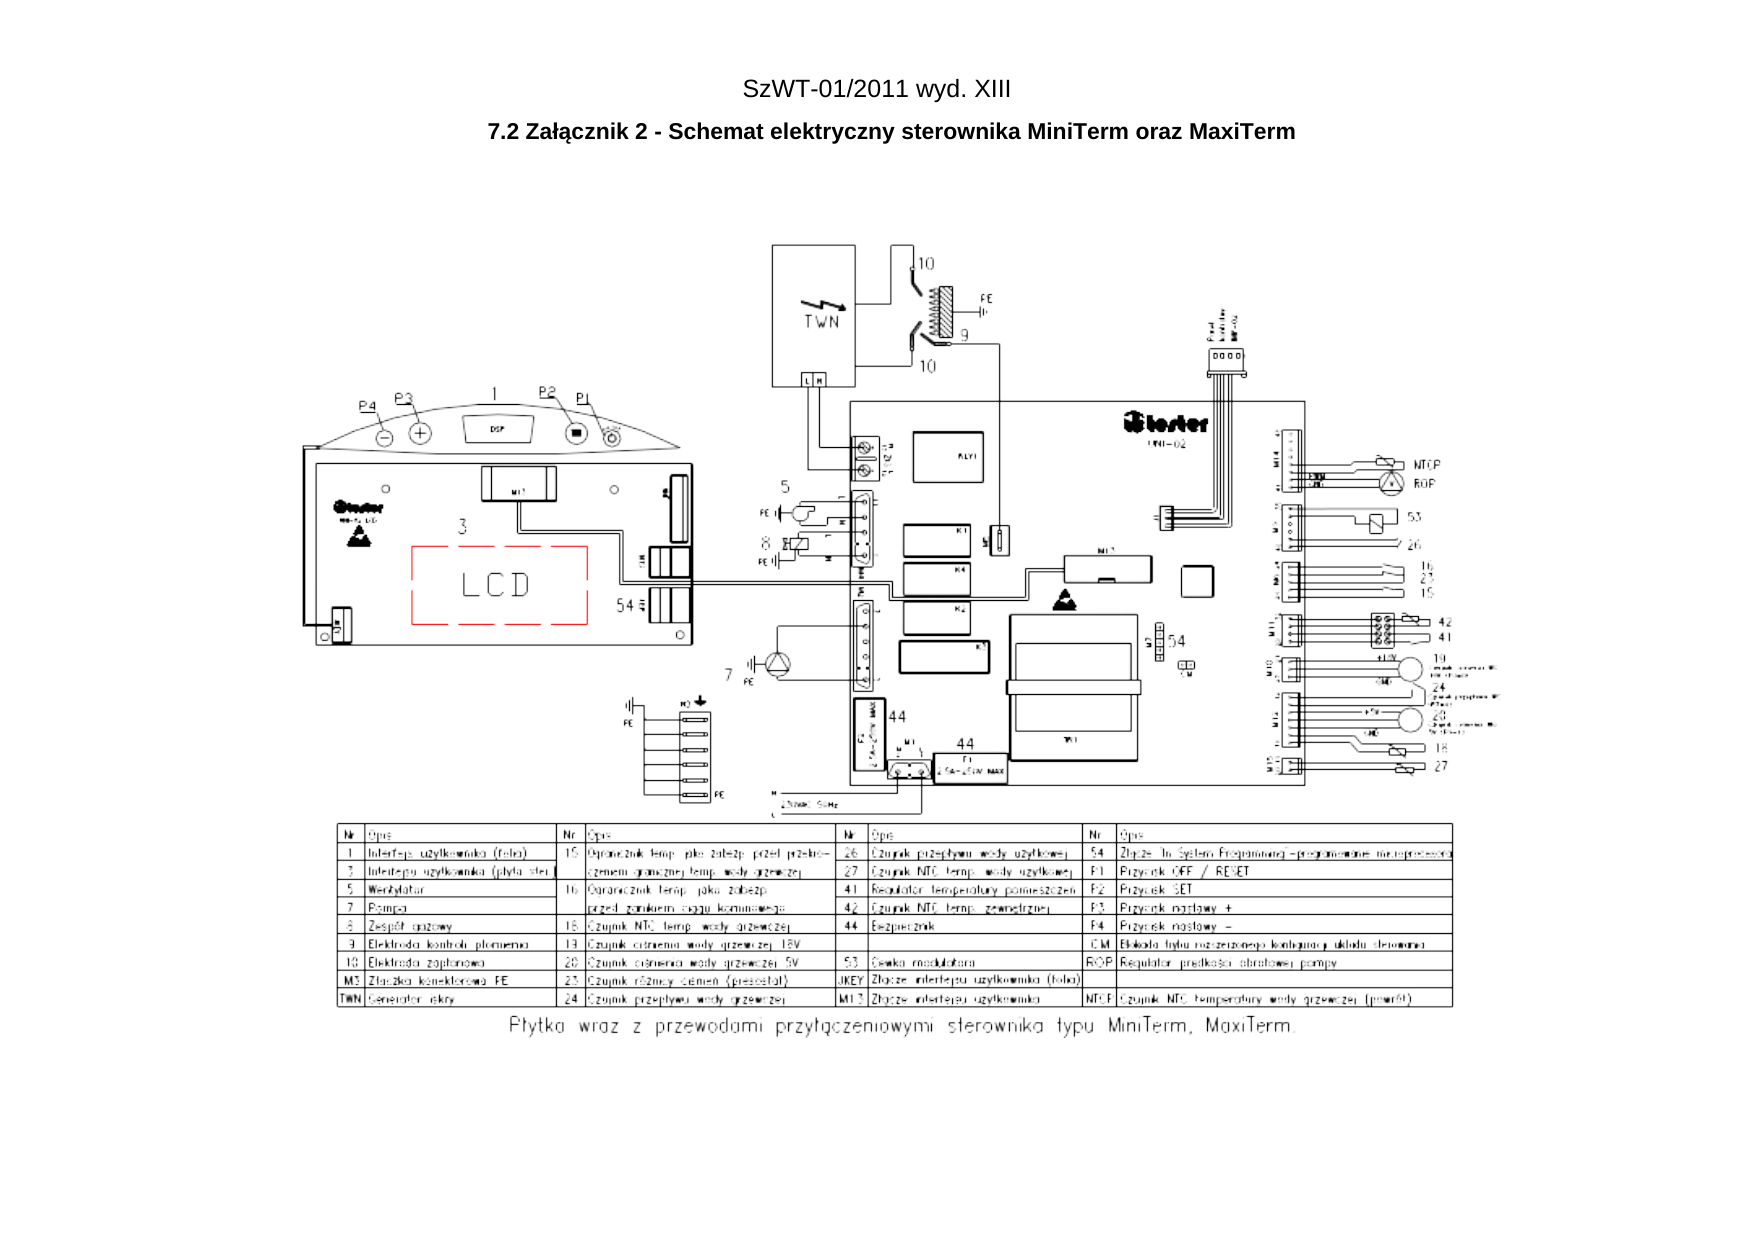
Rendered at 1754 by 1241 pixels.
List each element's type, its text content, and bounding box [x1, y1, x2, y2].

subtitle 7.2 Załącznik 2 - Schemat elektryczny sterownika MiniTerm oraz MaxiTerm [148, 118, 1636, 1093]
